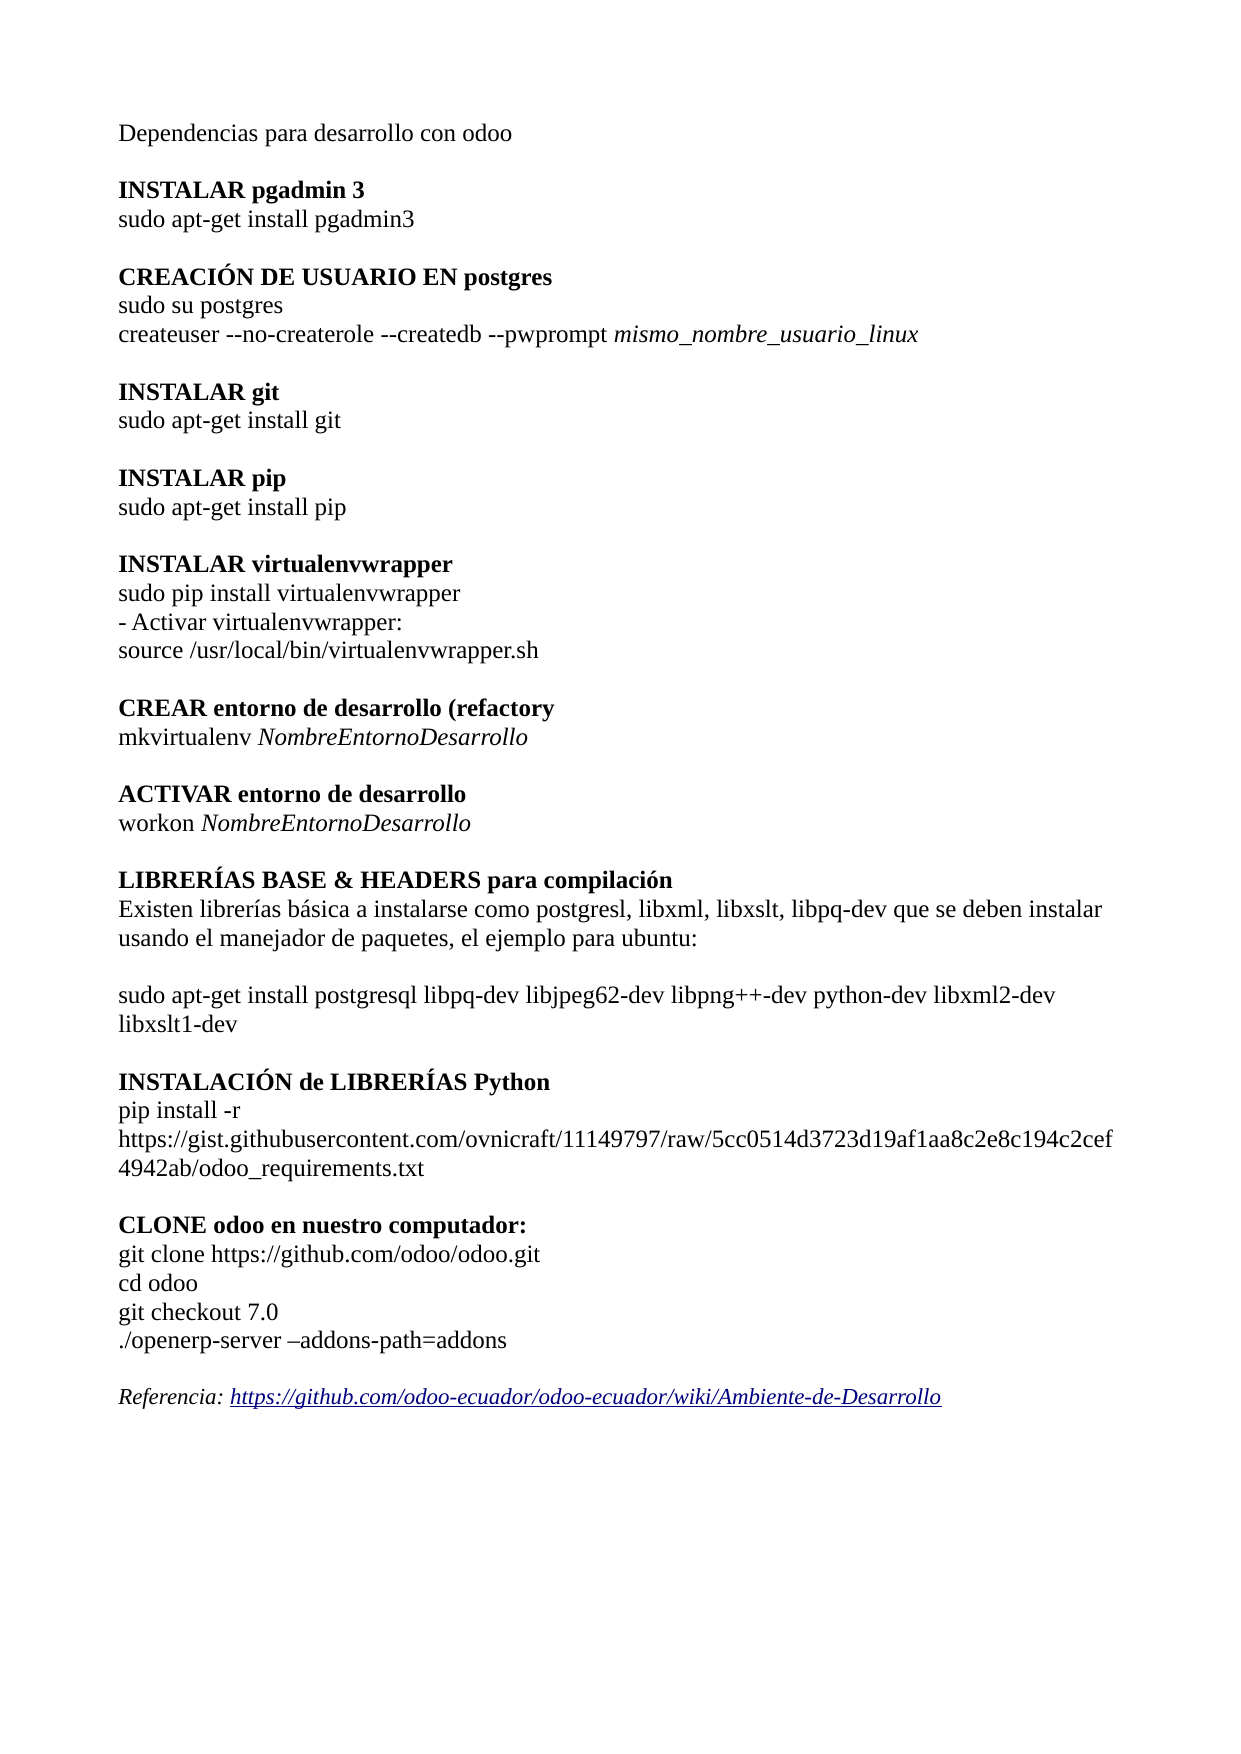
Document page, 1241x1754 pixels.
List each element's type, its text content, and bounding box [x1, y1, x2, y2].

text LIBRERÍAS BASE & HEADERS para compilación [118, 866, 1122, 894]
text sudo apt-get install pgadmin3 [118, 204, 1122, 233]
text sudo apt-get install git [118, 406, 1122, 434]
text sudo apt-get install pip [118, 492, 1122, 521]
text createuser --no-createrole --createdb --pwprompt mismo_nombre_usuario_linux [118, 319, 1122, 348]
text INSTALAR git [118, 377, 1122, 406]
text - Activar virtualenvwrapper: [118, 607, 1122, 636]
text pip install -r https://gist.githubusercontent.com/ovnicraft/11149797/raw/5cc0514d3723d19af1aa8c2e8c194c2cef4942ab/odoo_requirements.txt [118, 1096, 1122, 1182]
text INSTALAR pgadmin 3 [118, 176, 1122, 204]
text cd odoo [118, 1268, 1122, 1297]
text sudo apt-get install postgresql libpq-dev libjpeg62-dev libpng++-dev python-dev libxml2-dev libxslt1-dev [118, 981, 1122, 1038]
text sudo pip install virtualenvwrapper [118, 578, 1122, 607]
text source /usr/local/bin/virtualenvwrapper.sh [118, 636, 1122, 664]
text INSTALACIÓN de LIBRERÍAS Python [118, 1067, 1122, 1096]
text Referencia: https://github.com/odoo-ecuador/odoo-ecuador/wiki/Ambiente-de-Desarrollo [118, 1383, 1122, 1409]
text sudo su postgres [118, 291, 1122, 319]
text INSTALAR virtualenvwrapper [118, 549, 1122, 578]
text Dependencias para desarrollo con odoo [118, 118, 1122, 147]
text Existen librerías básica a instalarse como postgresl, libxml, libxslt, libpq-dev que se deben instalar usando el manejador de paquetes, el ejemplo para ubuntu: [118, 894, 1122, 952]
text git checkout 7.0 [118, 1297, 1122, 1326]
text ACTIVAR entorno de desarrollo [118, 779, 1122, 808]
text INSTALAR pip [118, 463, 1122, 492]
text ./openerp-server –addons-path=addons [118, 1326, 1122, 1354]
text CLONE odoo en nuestro computador: [118, 1211, 1122, 1239]
text CREACIÓN DE USUARIO EN postgres [118, 262, 1122, 291]
text CREAR entorno de desarrollo (refactory [118, 693, 1122, 722]
text mkvirtualenv NombreEntornoDesarrollo [118, 722, 1122, 751]
text git clone https://github.com/odoo/odoo.git [118, 1239, 1122, 1268]
text workon NombreEntornoDesarrollo [118, 808, 1122, 837]
